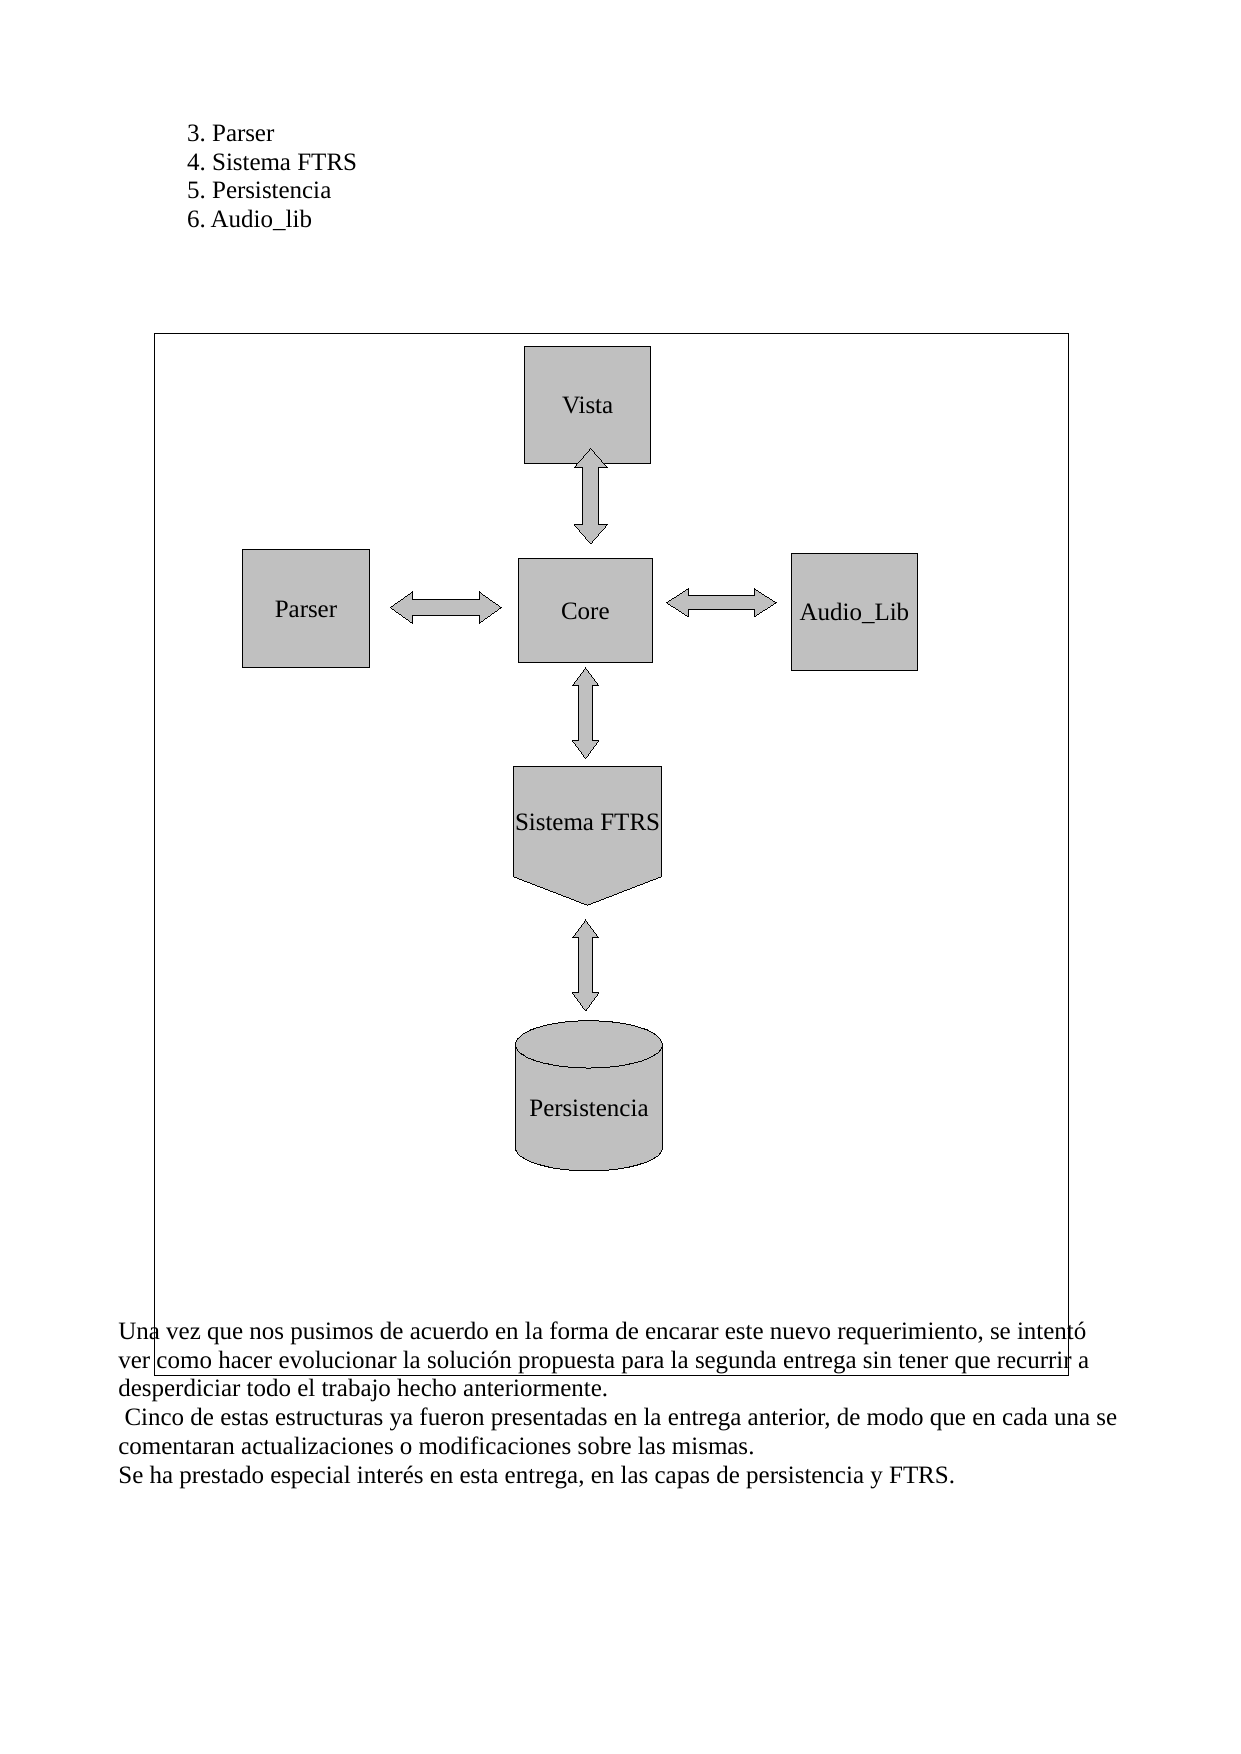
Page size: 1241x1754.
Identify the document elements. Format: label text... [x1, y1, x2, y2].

text 5. Persistencia [118, 176, 1122, 204]
text Cinco de estas estructuras ya fueron presentadas en la entrega anterior, de modo que en cada una se comentaran actualizaciones o modificaciones sobre las mismas. [118, 1402, 1122, 1460]
text Se ha prestado especial interés en esta entrega, en las capas de persistencia y FTRS. [118, 1460, 1122, 1488]
text Una vez que nos pusimos de acuerdo en la forma de encarar este nuevo requerimiento, se intentó ver como hacer evolucionar la solución propuesta para la segunda entrega sin tener que recurrir a desperdiciar todo el trabajo hecho anteriormente. [118, 1316, 1122, 1402]
text 3. Parser [118, 118, 1122, 147]
text 6. Audio_lib [118, 204, 1122, 233]
text 4. Sistema FTRS [118, 147, 1122, 176]
